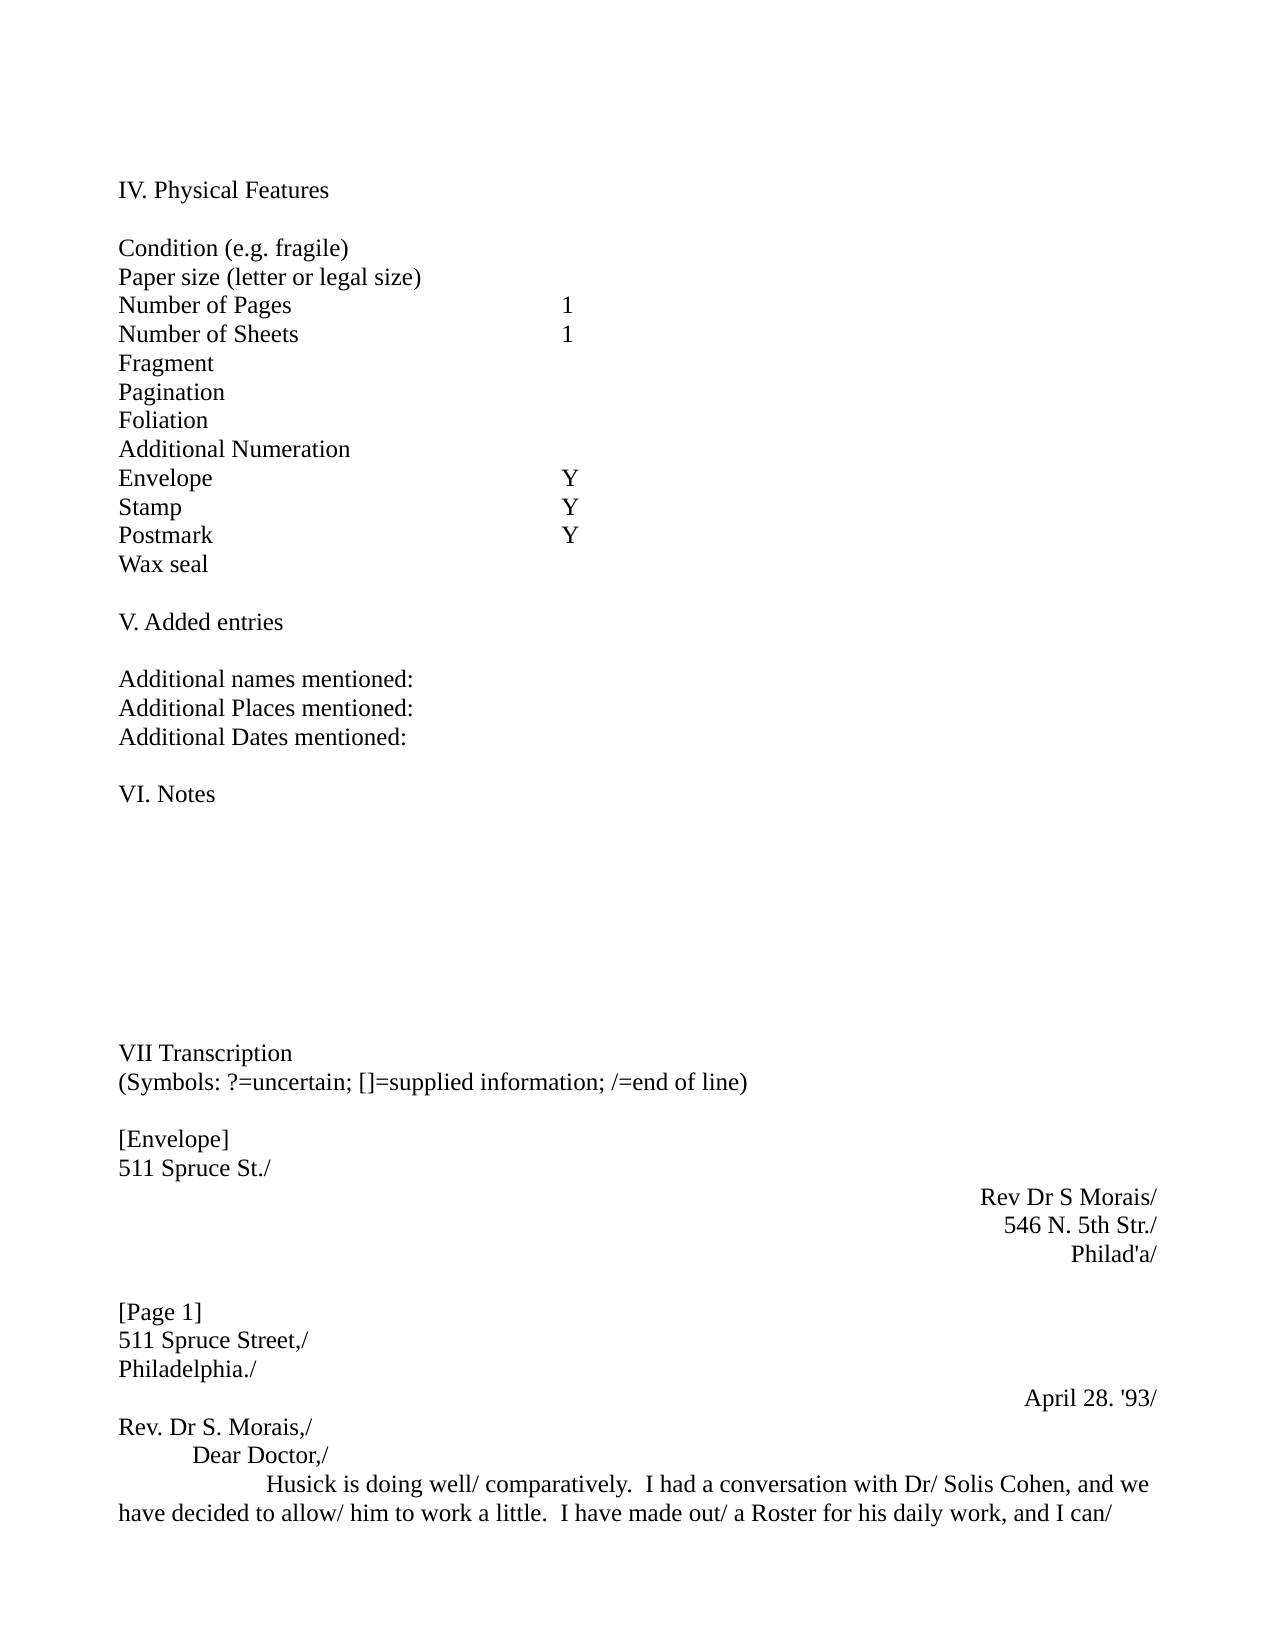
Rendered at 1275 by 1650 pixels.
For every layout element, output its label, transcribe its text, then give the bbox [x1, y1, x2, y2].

text Philadelphia./ [118, 1354, 1157, 1383]
text Husick is doing well/ comparatively. I had a conversation with Dr/ Solis Cohen, and we have decided to allow/ him to work a little. I have made out/ a Roster for his daily work, and I can/ [118, 1469, 1157, 1527]
text Wax seal [118, 549, 1157, 578]
text Number of Sheets 1 [118, 319, 1157, 348]
text Philad'a/ [118, 1239, 1157, 1268]
text [Envelope] [118, 1124, 1157, 1153]
text VI. Notes [118, 779, 1157, 808]
text Additional Places mentioned: [118, 693, 1157, 722]
text April 28. '93/ [118, 1383, 1157, 1412]
text 546 N. 5th Str./ [118, 1211, 1157, 1239]
text 511 Spruce St./ [118, 1153, 1157, 1182]
text Rev. Dr S. Morais,/ [118, 1412, 1157, 1441]
text Additional names mentioned: [118, 664, 1157, 693]
text (Symbols: ?=uncertain; []=supplied information; /=end of line) [118, 1067, 1157, 1096]
text VII Transcription [118, 1038, 1157, 1067]
text Paper size (letter or legal size) [118, 262, 1157, 291]
text IV. Physical Features [118, 176, 1157, 204]
text Additional Numeration [118, 434, 1157, 463]
text Stamp Y [118, 492, 1157, 521]
text 511 Spruce Street,/ [118, 1326, 1157, 1354]
text [Page 1] [118, 1297, 1157, 1326]
text Pagination [118, 377, 1157, 406]
text Number of Pages 1 [118, 291, 1157, 319]
text Postma rk Y [118, 521, 1157, 549]
text Dear Doctor,/ [118, 1441, 1157, 1469]
text Additional Dates mentioned: [118, 722, 1157, 751]
text Envelope Y [118, 463, 1157, 492]
text Foliation [118, 406, 1157, 434]
text Condition (e.g. fragile) [118, 233, 1157, 262]
text Rev Dr S Morais/ [118, 1182, 1157, 1211]
text V. Added entries [118, 607, 1157, 636]
text Fragment [118, 348, 1157, 377]
